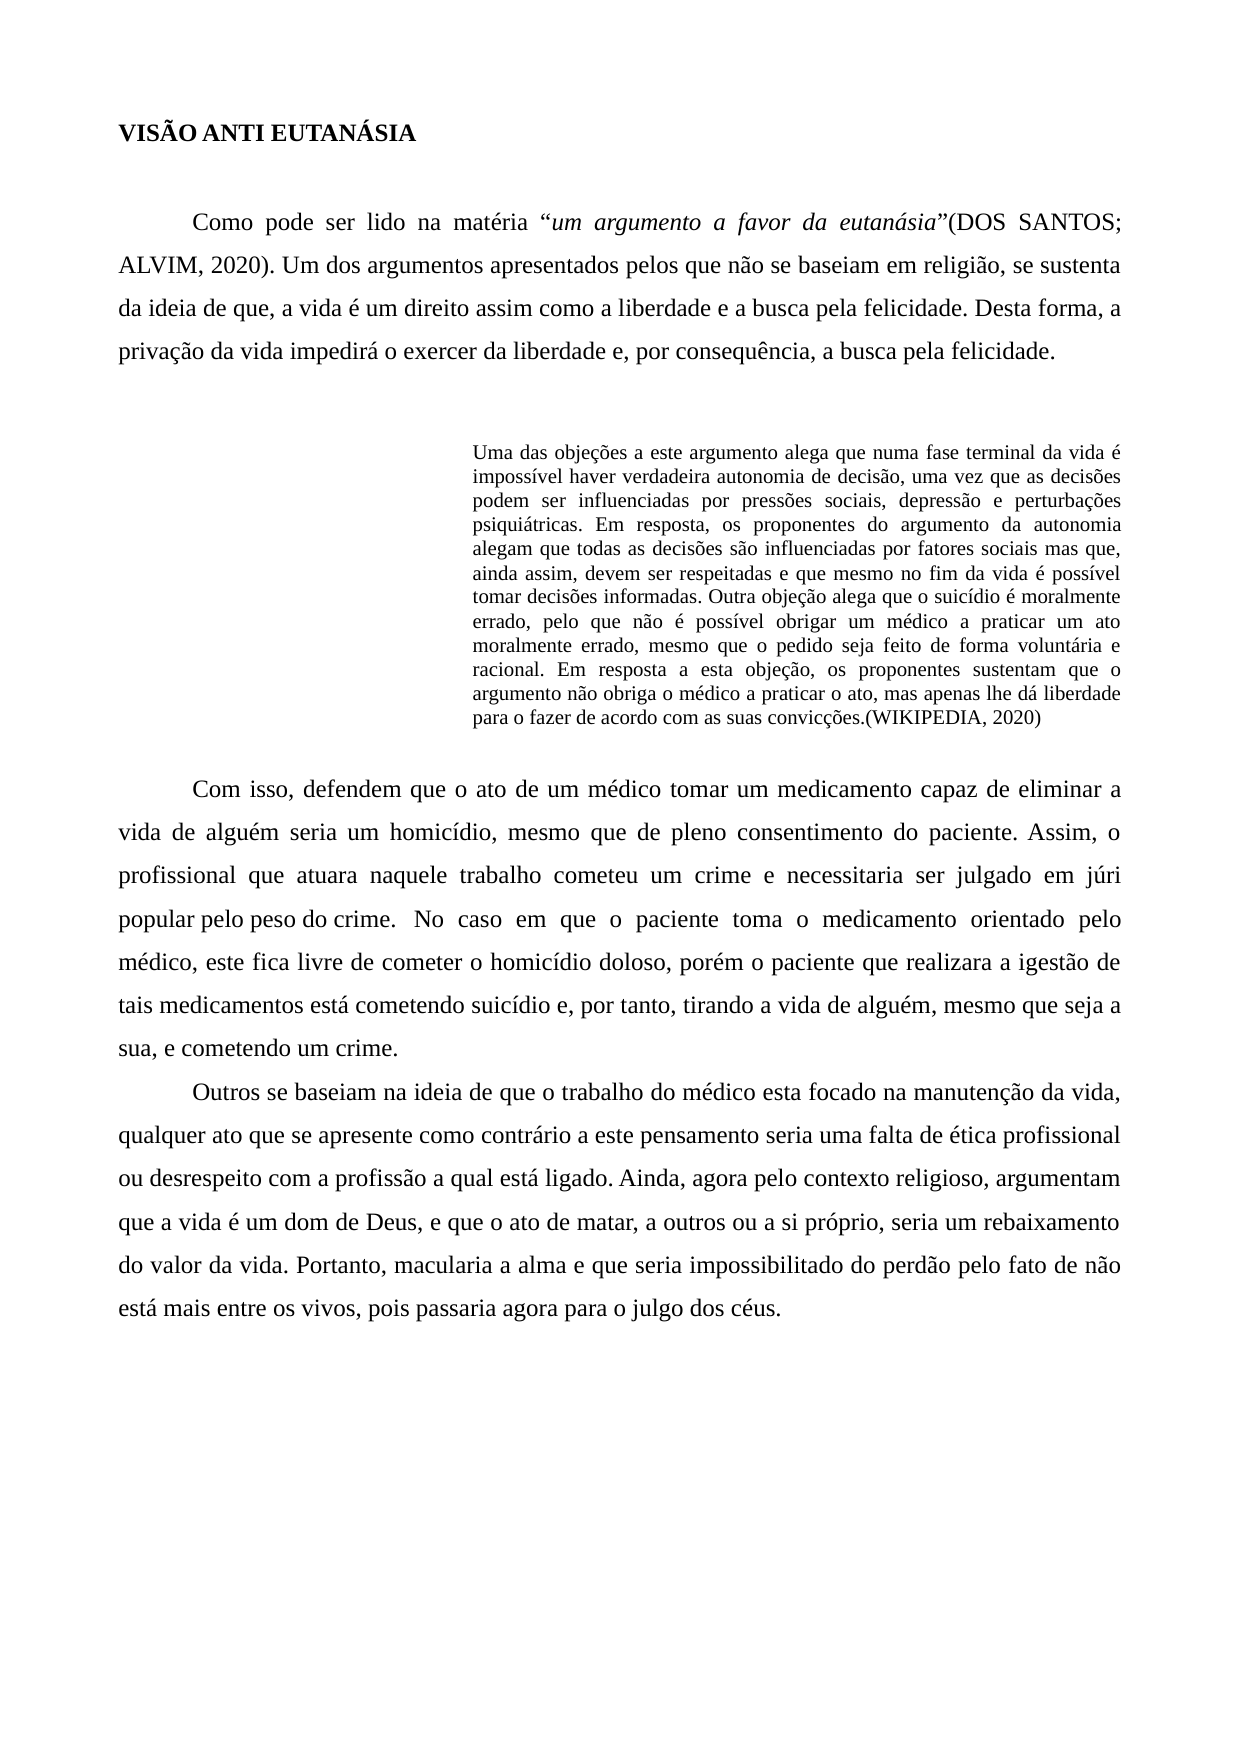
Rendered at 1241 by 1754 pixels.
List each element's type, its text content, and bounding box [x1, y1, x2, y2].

text VISÃO ANTI EUTANÁSIA [118, 118, 1122, 147]
text Como pode ser lido na matéria “um argumento a favor da eutanásia”(DOS SANTOS; ALVIM, 2020). Um dos argumentos apresentados pelos que não se baseiam em religião, se sustenta da ideia de que, a vida é um direito assim como a liberdade e a busca pela felicidade. Desta forma, a privação da vida impedirá o exercer da liberdade e, por consequência, a busca pela felicidade. [118, 207, 1122, 365]
text Com isso, defendem que o ato de um médico tomar um medicamento capaz de eliminar a vida de alguém seria um homicídio, mesmo que de pleno consentimento do paciente. Assim, o profissional que atuara naquele trabalho cometeu um crime e necessitaria ser julgado em júri popular pelo peso do crime. No caso em que o paciente toma o medicamento orientado pelo médico, este fica livre de cometer o homicídio doloso, porém o paciente que realizara a igestão de tais medicamentos está cometendo suicídio e, por tanto, tirando a vida de alguém, mesmo que seja a sua, e cometendo um crime. [118, 774, 1122, 1062]
text Outros se baseiam na ideia de que o trabalho do médico esta focado na manutenção da vida, qualquer ato que se apresente como contrário a este pensamento seria uma falta de ética profissional ou desrespeito com a profissão a qual está ligado. Ainda, agora pelo contexto religioso, argumentam que a vida é um dom de Deus, e que o ato de matar, a outros ou a si próprio, seria um rebaixamento do valor da vida. Portanto, macularia a alma e que seria impossibilitado do perdão pelo fato de não está mais entre os vivos, pois passaria agora para o julgo dos céus. [118, 1077, 1122, 1322]
text Uma das objeções a este argumento alega que numa fase terminal da vida é impossível haver verdadeira autonomia de decisão, uma vez que as decisões podem ser influenciadas por pressões sociais, depressão e perturbações psiquiátricas. Em resposta, os proponentes do argumento da autonomia alegam que todas as decisões são influenciadas por fatores sociais mas que, ainda assim, devem ser respeitadas e que mesmo no fim da vida é possível tomar decisões informadas. Outra objeção alega que o suicídio é moralmente errado, pelo que não é possível obrigar um médico a praticar um ato moralmente errado, mesmo que o pedido seja feito de forma voluntária e racional. Em resposta a esta objeção, os proponentes sustentam que o argumento não obriga o médico a praticar o ato, mas apenas lhe dá liberdade para o fazer de acordo com as suas convicções.(WIKIPEDIA, 2020) [472, 440, 1122, 729]
